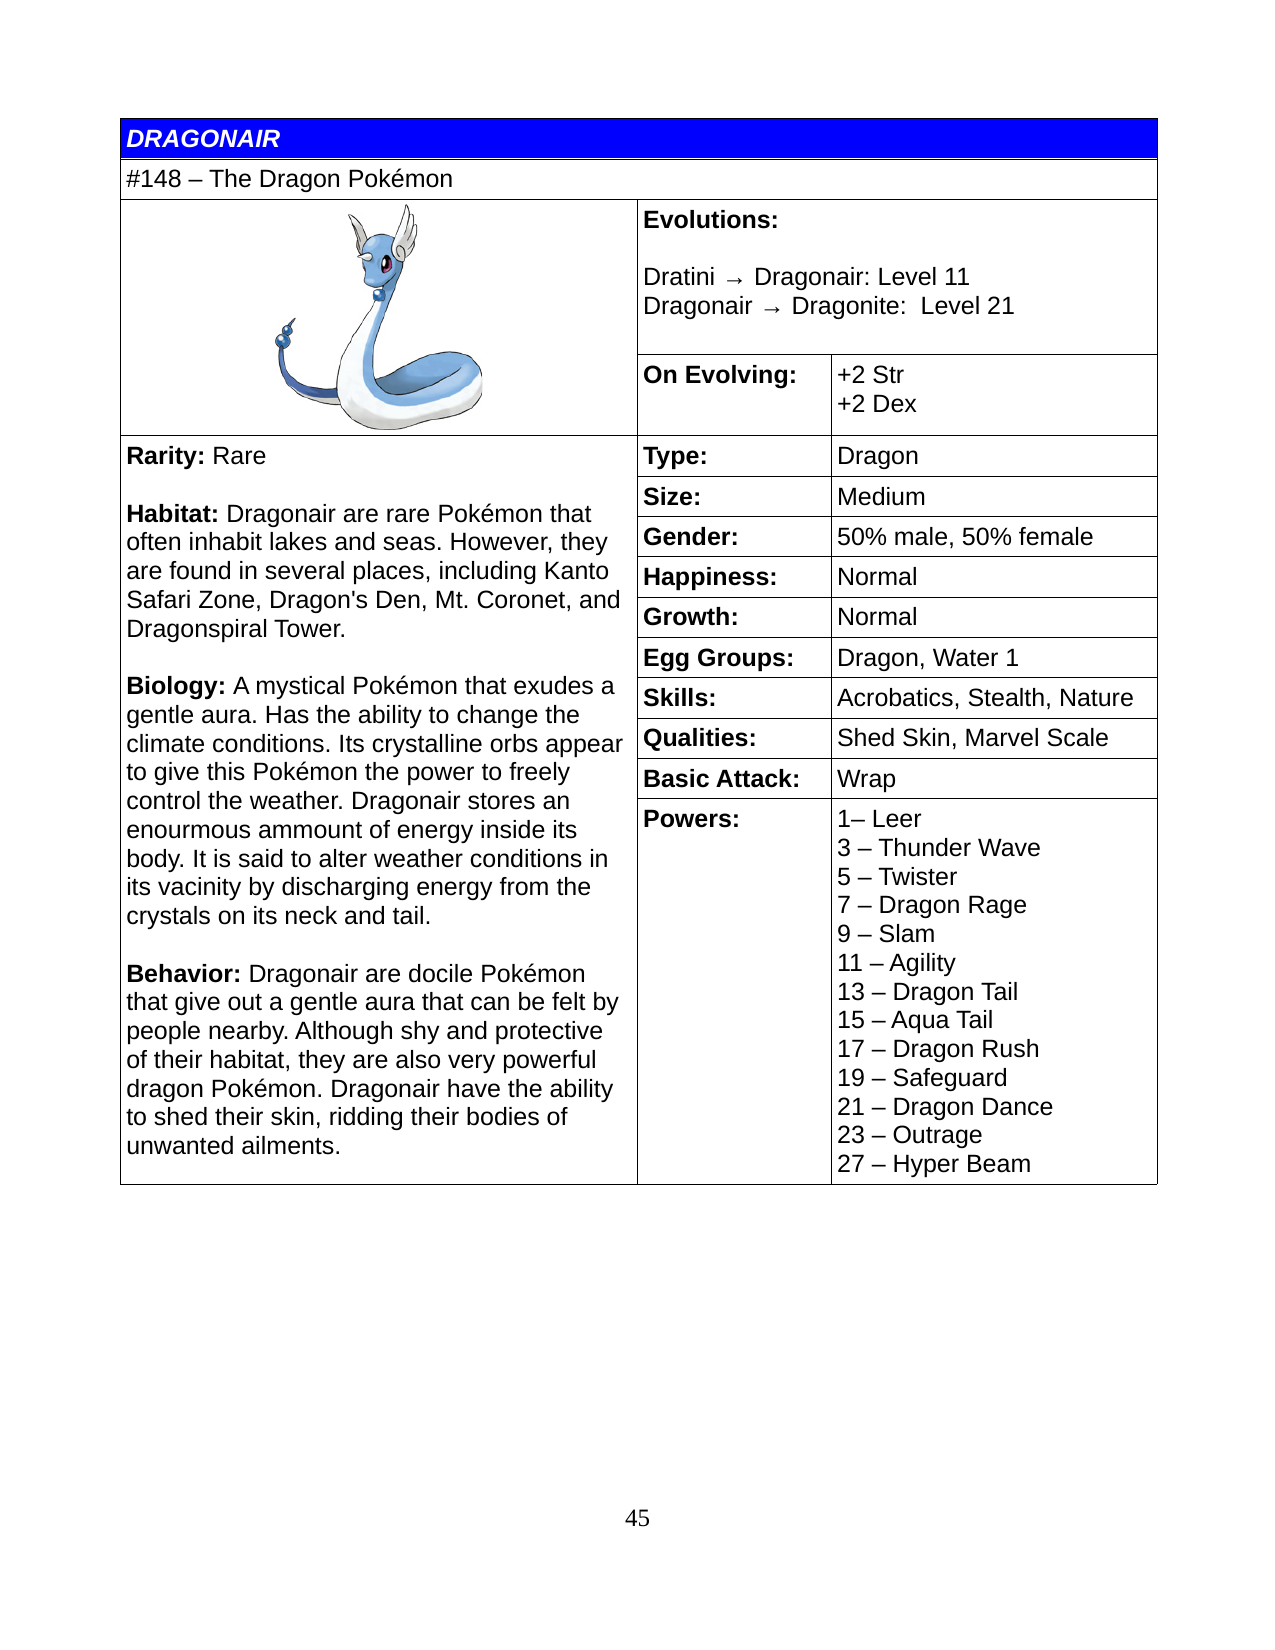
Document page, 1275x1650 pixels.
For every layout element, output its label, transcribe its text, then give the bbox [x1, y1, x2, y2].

table_cell On Evolving: [638, 355, 831, 435]
picture [275, 204, 483, 430]
table_cell [121, 200, 637, 435]
table_cell Powers: [638, 799, 831, 1183]
table_cell Shed Skin, Marvel Scale [832, 719, 1157, 758]
table_cell Type: [638, 436, 831, 476]
table_cell Qualities: [638, 719, 831, 758]
table_cell +2 Str +2 Dex [832, 355, 1157, 435]
table_cell Rarity: Rare Habitat: Dragonair are rare Pokémon that often inhabit lakes and seas. However, they are found in several places, including Kanto Safari Zone, Dragon's Den, Mt. Coronet, and Dragonspiral Tower. Biology: A mystical Pokémon that exudes a gentle aura. Has the ability to change the climate conditions. Its crystalline orbs appear to give this Pokémon the power to freely control the weather. Dragonair stores an enourmous ammount of energy inside its body. It is said to alter weather conditions in its vacinity by discharging energy from the crystals on its neck and tail. Behavior: Dragonair are docile Pokémon that give out a gentle aura that can be felt by people nearby. Although shy and protective of their habitat, they are also very powerful dragon Pokémon. Dragonair have the ability to shed their skin, ridding their bodies of unwanted ailments. [121, 436, 637, 1183]
table_cell Normal [832, 598, 1157, 637]
table_cell Gender: [638, 517, 831, 556]
table_cell Skills: [638, 678, 831, 717]
table_cell Dragon [832, 436, 1157, 476]
table_cell 50% male, 50% female [832, 517, 1157, 556]
table_cell Evolutions: Dratini → Dragonair: Level 11 Dragonair → Dragonite: Level 21 [638, 200, 1157, 354]
table_cell Basic Attack: [638, 759, 831, 798]
table_cell Normal [832, 557, 1157, 597]
table_cell Wrap [832, 759, 1157, 798]
table_cell Egg Groups: [638, 638, 831, 677]
table_cell Acrobatics, Stealth, Nature [832, 678, 1157, 717]
table_cell 1– Leer 3 – Thunder Wave 5 – Twister 7 – Dragon Rage 9 – Slam 11 – Agility 13 – Dragon Tail 15 – Aqua Tail 17 – Dragon Rush 19 – Safeguard 21 – Dragon Dance 23 – Outrage 27 – Hyper Beam [832, 799, 1157, 1183]
table_cell Dragon, Water 1 [832, 638, 1157, 677]
table_cell #148 – The Dragon Pokémon [121, 160, 1157, 199]
table_cell Size: [638, 477, 831, 516]
table_cell Growth: [638, 598, 831, 637]
table_header DRAGONAIR [121, 119, 1157, 158]
table_cell Happiness: [638, 557, 831, 597]
table_cell Medium [832, 477, 1157, 516]
